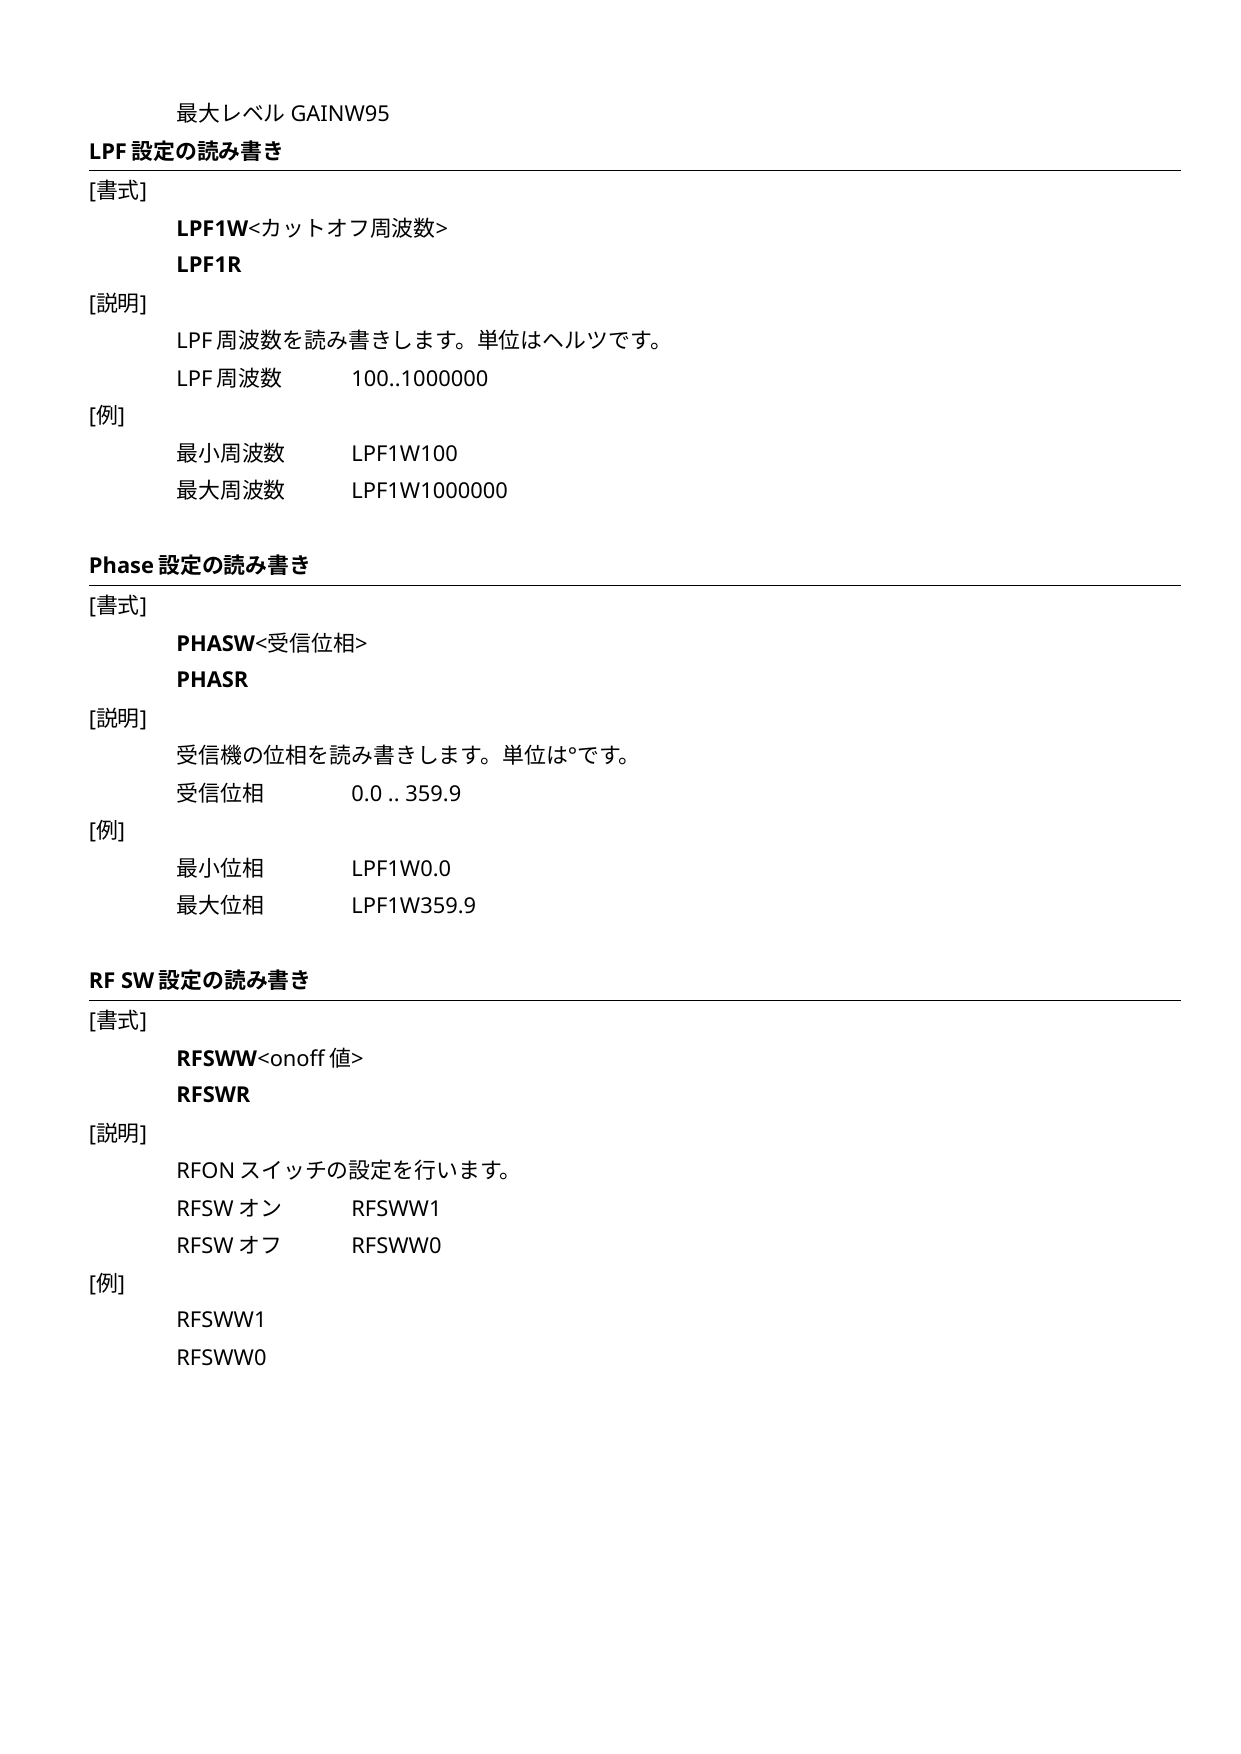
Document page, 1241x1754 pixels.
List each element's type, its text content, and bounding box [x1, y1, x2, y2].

text 受信位相 0.0 .. 359.9 [89, 773, 1181, 810]
text [書式] [89, 586, 1181, 623]
title Phase設定の読み書き [89, 546, 1181, 585]
text [説明] [89, 1113, 1181, 1150]
text 最大周波数 LPF1W1000000 [89, 471, 1181, 508]
text [例] [89, 396, 1181, 433]
text [書式] [89, 1001, 1181, 1038]
text 最小位相 LPF1W0.0 [89, 848, 1181, 885]
text [例] [89, 1263, 1181, 1300]
text RFSWW0 [89, 1338, 1181, 1375]
text 最大レベル GAINW95 [89, 93, 1181, 131]
text RFSWR [89, 1075, 1181, 1113]
text LPF周波数 100..1000000 [89, 358, 1181, 396]
text [例] [89, 810, 1181, 848]
text RFSWオフ RFSWW0 [89, 1225, 1181, 1263]
text RFSWW<onoff値> [89, 1038, 1181, 1075]
text 最小周波数 LPF1W100 [89, 433, 1181, 471]
text [書式] [89, 171, 1181, 208]
text [説明] [89, 283, 1181, 321]
text RFONスイッチの設定を行います。 [89, 1150, 1181, 1188]
text 受信機の位相を読み書きします。単位は°です。 [89, 735, 1181, 773]
title LPF設定の読み書き [89, 131, 1181, 170]
text [説明] [89, 698, 1181, 735]
text LPF1W<カットオフ周波数> [89, 208, 1181, 246]
text PHASW<受信位相> [89, 623, 1181, 660]
text PHASR [89, 660, 1181, 698]
text LPF周波数を読み書きします。単位はヘルツです。 [89, 321, 1181, 358]
text RFSWオン RFSWW1 [89, 1188, 1181, 1225]
title RF SW設定の読み書き [89, 960, 1181, 1000]
text RFSWW1 [89, 1300, 1181, 1338]
text LPF1R [89, 246, 1181, 283]
text 最大位相 LPF1W359.9 [89, 885, 1181, 923]
